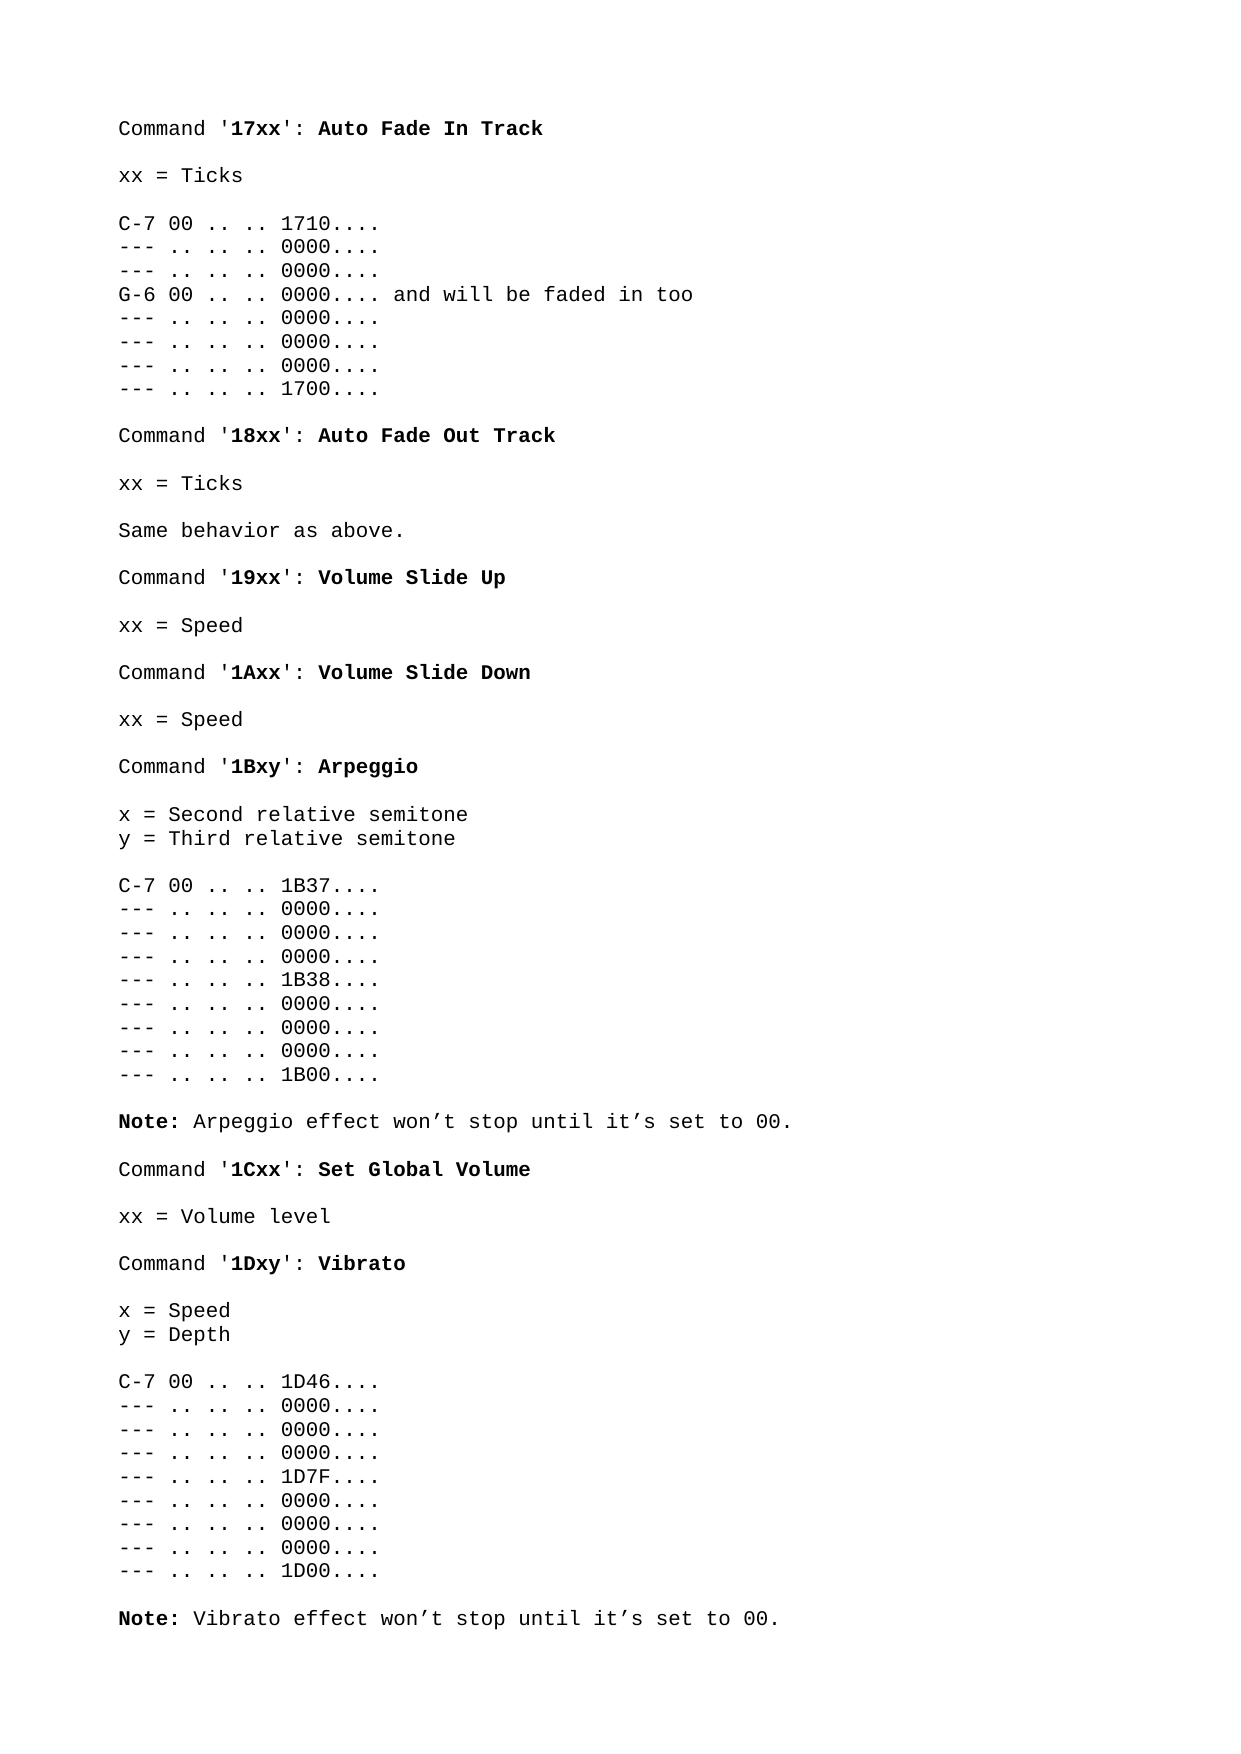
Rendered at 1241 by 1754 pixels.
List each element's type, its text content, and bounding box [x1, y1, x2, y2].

text --- .. .. .. 0000.... [118, 1442, 1122, 1466]
text Note: Arpeggio effect won’t stop until it’s set to 00. [118, 1111, 1122, 1135]
text Command '1Dxy': Vibrato [118, 1253, 1122, 1277]
text --- .. .. .. 0000.... [118, 1040, 1122, 1064]
text Command '1Bxy': Arpeggio [118, 757, 1122, 780]
text y = Third relative semitone [118, 827, 1122, 851]
text C-7 00 .. .. 1B37.... [118, 875, 1122, 898]
text Command '18xx': Auto Fade Out Track [118, 426, 1122, 449]
text --- .. .. .. 0000.... [118, 1513, 1122, 1537]
text --- .. .. .. 1D00.... [118, 1561, 1122, 1584]
text --- .. .. .. 1700.... [118, 378, 1122, 402]
text Command '19xx': Volume Slide Up [118, 567, 1122, 591]
text --- .. .. .. 0000.... [118, 1489, 1122, 1513]
text --- .. .. .. 0000.... [118, 260, 1122, 284]
text x = Speed [118, 1300, 1122, 1324]
text Command '1Axx': Volume Slide Down [118, 662, 1122, 686]
text --- .. .. .. 0000.... [118, 1017, 1122, 1040]
text C-7 00 .. .. 1710.... [118, 213, 1122, 236]
text xx = Speed [118, 709, 1122, 733]
text G-6 00 .. .. 0000.... and will be faded in too [118, 284, 1122, 307]
text xx = Ticks [118, 473, 1122, 496]
text --- .. .. .. 0000.... [118, 993, 1122, 1017]
text Same behavior as above. [118, 520, 1122, 544]
text xx = Volume level [118, 1206, 1122, 1229]
text --- .. .. .. 1B38.... [118, 969, 1122, 993]
text --- .. .. .. 0000.... [118, 898, 1122, 922]
text --- .. .. .. 0000.... [118, 922, 1122, 946]
text Note: Vibrato effect won’t stop until it’s set to 00. [118, 1608, 1122, 1631]
text --- .. .. .. 0000.... [118, 946, 1122, 969]
text xx = Speed [118, 615, 1122, 638]
text --- .. .. .. 0000.... [118, 1537, 1122, 1561]
text --- .. .. .. 0000.... [118, 307, 1122, 331]
text --- .. .. .. 1B00.... [118, 1064, 1122, 1088]
text --- .. .. .. 0000.... [118, 331, 1122, 354]
text C-7 00 .. .. 1D46.... [118, 1371, 1122, 1395]
text xx = Ticks [118, 165, 1122, 189]
text Command '17xx': Auto Fade In Track [118, 118, 1122, 142]
text --- .. .. .. 0000.... [118, 236, 1122, 260]
text --- .. .. .. 0000.... [118, 1419, 1122, 1442]
text Command '1Cxx': Set Global Volume [118, 1158, 1122, 1182]
text x = Second relative semitone [118, 804, 1122, 827]
text --- .. .. .. 1D7F.... [118, 1466, 1122, 1489]
text --- .. .. .. 0000.... [118, 1395, 1122, 1419]
text y = Depth [118, 1324, 1122, 1348]
text --- .. .. .. 0000.... [118, 354, 1122, 378]
